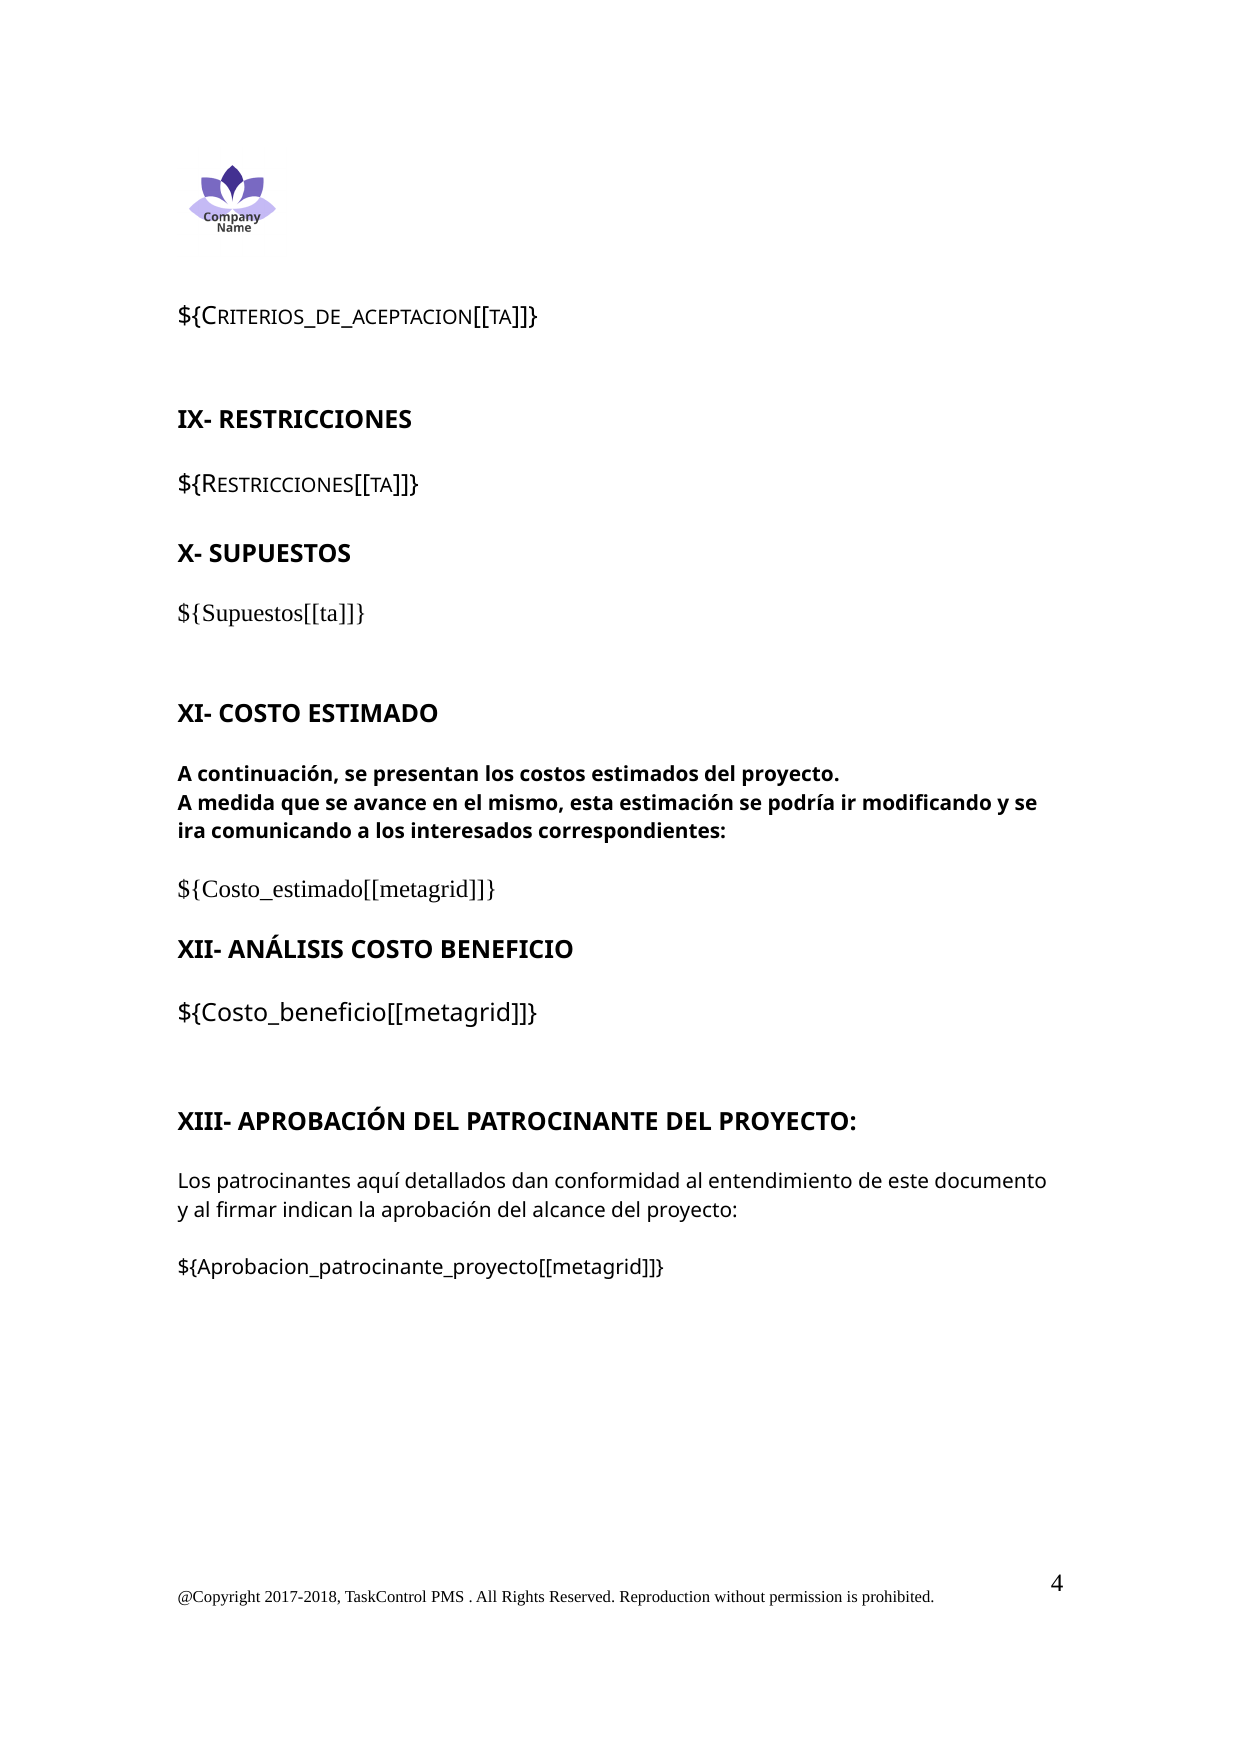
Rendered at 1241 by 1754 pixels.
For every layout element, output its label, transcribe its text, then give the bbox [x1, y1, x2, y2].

text ${Supuestos[[ta]]} [177, 598, 1063, 627]
subtitle XII- ANÁLISIS COSTO BENEFICIO [177, 932, 1063, 966]
text ${Costo_estimado[[metagrid]]} [177, 874, 1063, 903]
subtitle XIII- APROBACIÓN DEL PATROCINANTE DEL PROYECTO: [177, 1065, 1063, 1137]
subtitle XI- COSTO ESTIMADO [177, 662, 1063, 730]
text ${Costo_beneficio[[metagrid]]} [177, 995, 1063, 1029]
text ${Restricciones[[ta]]} [177, 465, 1063, 499]
subtitle IX- RESTRICCIONES [177, 368, 1063, 436]
subtitle A continuación, se presentan los costos estimados del proyecto. A medida que se avance en el mismo, esta estimación se podría ir modificando y se ira comunicando a los interesados correspondientes: [177, 759, 1063, 845]
text ${Criterios_de_aceptacion[[ta]]} [177, 298, 1063, 332]
subtitle X- SUPUESTOS [177, 535, 1063, 569]
picture [177, 147, 287, 257]
text Los patrocinantes aquí detallados dan conformidad al entendimiento de este documento y al firmar indican la aprobación del alcance del proyecto: [177, 1167, 1063, 1252]
text ${Aprobacion_patrocinante_proyecto[[metagrid]]} [177, 1252, 1063, 1280]
